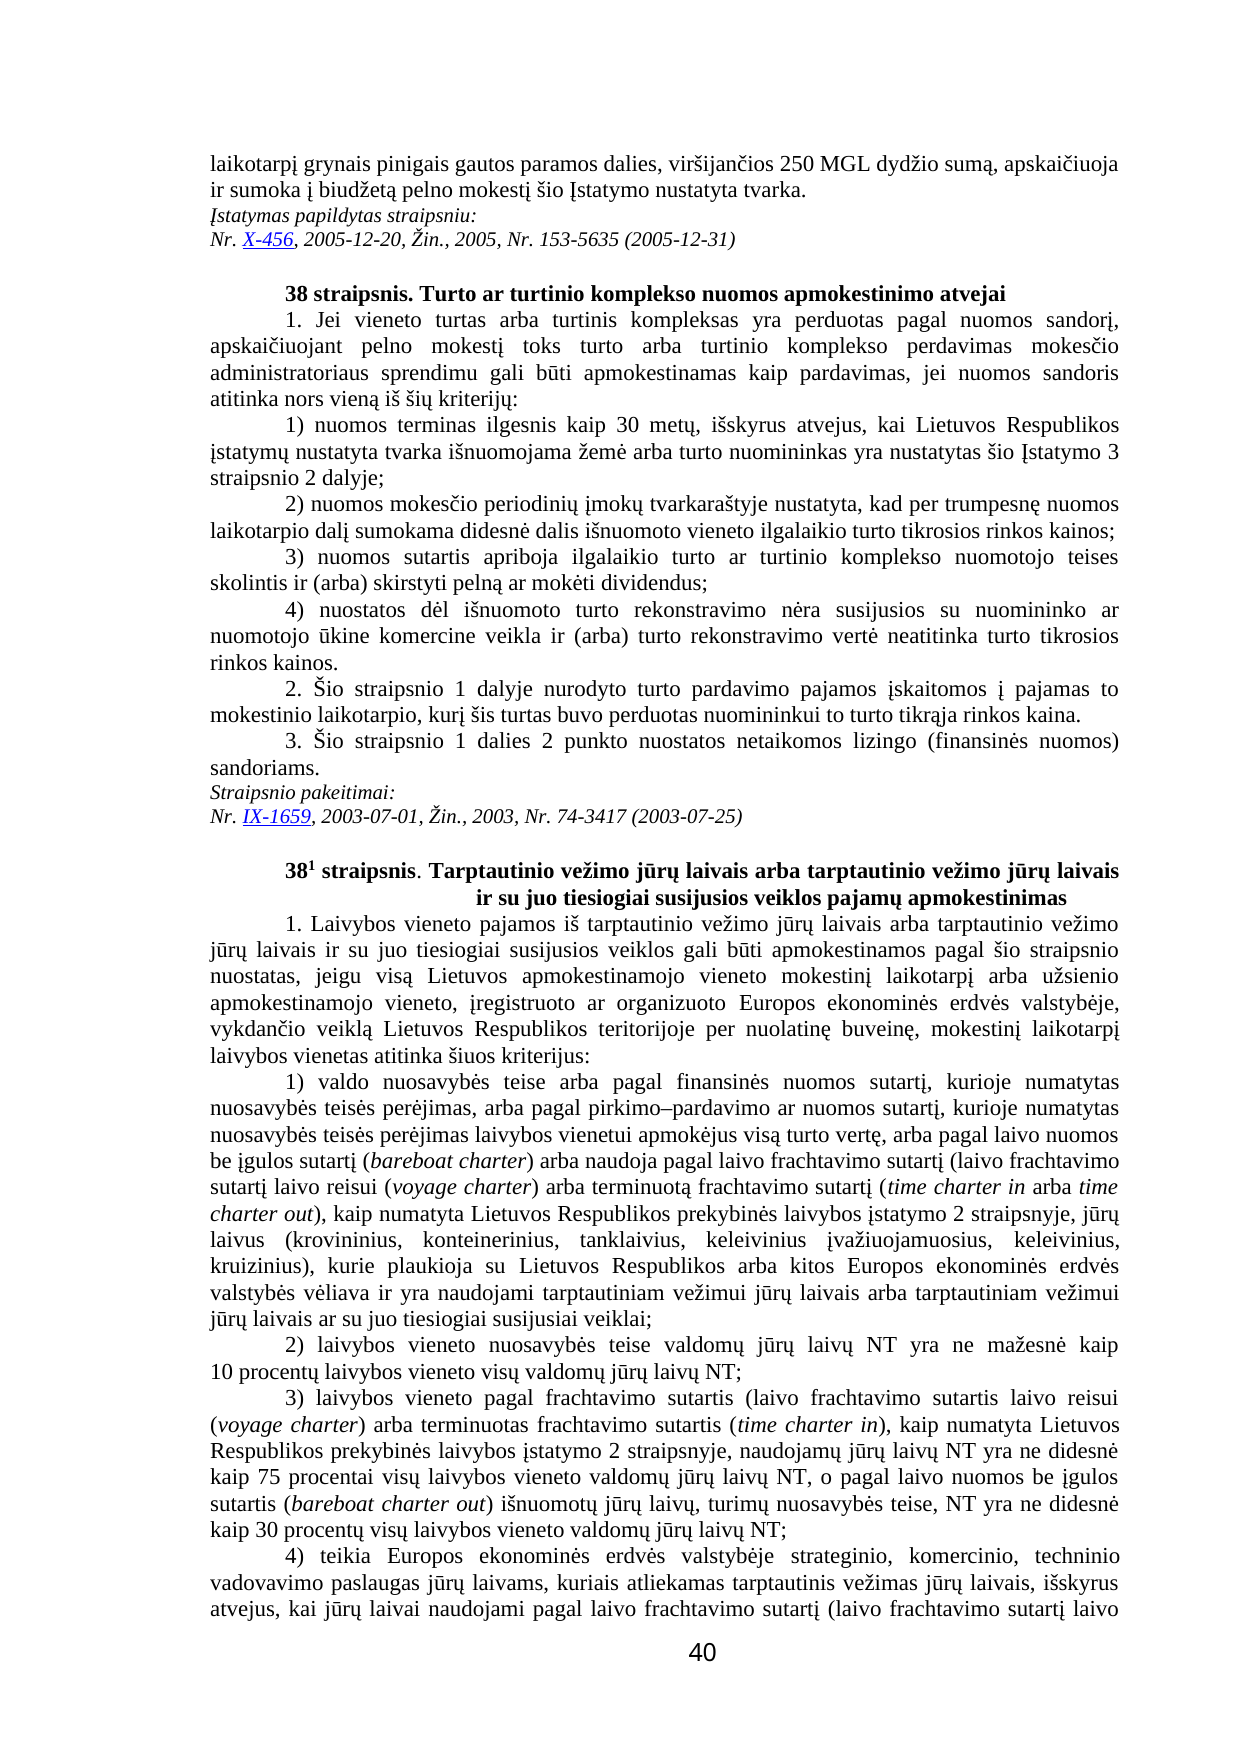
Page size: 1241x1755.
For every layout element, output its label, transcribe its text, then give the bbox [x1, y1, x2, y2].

text 3) nuomos sutartis apriboja ilgalaikio turto ar turtinio komplekso nuomotojo teises skolintis ir (arba) skirstyti pelną ar mokėti dividendus; [210, 543, 1120, 596]
text 1) nuomos terminas ilgesnis kaip 30 metų, išskyrus atvejus, kai Lietuvos Respublikos įstatymų nustatyta tvarka išnuomojama žemė arba turto nuomininkas yra nustatytas šio Įstatymo 3 straipsnio 2 dalyje; [210, 411, 1120, 490]
text Straipsnio pakeitimai: [210, 780, 1120, 804]
text 1. Laivybos vieneto pajamos iš tarptautinio vežimo jūrų laivais arba tarptautinio vežimo jūrų laivais ir su juo tiesiogiai susijusios veiklos gali būti apmokestinamos pagal šio straipsnio nuostatas, jeigu visą Lietuvos apmokestinamojo vieneto mokestinį laikotarpį arba užsienio apmokestinamojo vieneto, įregistruoto ar organizuoto Europos ekonominės erdvės valstybėje, vykdančio veiklą Lietuvos Respublikos teritorijoje per nuolatinę buveinę, mokestinį laikotarpį laivybos vienetas atitinka šiuos kriterijus: [210, 910, 1120, 1068]
text 1) valdo nuosavybės teise arba pagal finansinės nuomos sutartį, kurioje numatytas nuosavybės teisės perėjimas, arba pagal pirkimo–pardavimo ar nuomos sutartį, kurioje numatytas nuosavybės teisės perėjimas laivybos vienetui apmokėjus visą turto vertę, arba pagal laivo nuomos be įgulos sutartį (bareboat charter) arba naudoja pagal laivo frachtavimo sutartį (laivo frachtavimo sutartį laivo reisui (voyage charter) arba terminuotą frachtavimo sutartį (time charter in arba time charter out), kaip numatyta Lietuvos Respublikos prekybinės laivybos įstatymo 2 straipsnyje, jūrų laivus (krovininius, konteinerinius, tanklaivius, keleivinius įvažiuojamuosius, keleivinius, kruizinius), kurie plaukioja su Lietuvos Respublikos arba kitos Europos ekonominės erdvės valstybės vėliava ir yra naudojami tarptautiniam vežimui jūrų laivais arba tarptautiniam vežimui jūrų laivais ar su juo tiesiogiai susijusiai veiklai; [210, 1068, 1120, 1332]
text 381 straipsnis. Tarptautinio vežimo jūrų laivais arba tarptautinio vežimo jūrų laivais ir su juo tiesiogiai susijusios veiklos pajamų apmokestinimas [285, 857, 1120, 910]
text Įstatymas papildytas straipsniu: [210, 203, 1120, 227]
text Nr. IX-1659, 2003-07-01, Žin., 2003, Nr. 74-3417 (2003-07-25) [210, 804, 1120, 828]
text Nr. X-456, 2005-12-20, Žin., 2005, Nr. 153-5635 (2005-12-31) [210, 227, 1120, 251]
text 4) teikia Europos ekonominės erdvės valstybėje strateginio, komercinio, techninio vadovavimo paslaugas jūrų laivams, kuriais atliekamas tarptautinis vežimas jūrų laivais, išskyrus atvejus, kai jūrų laivai naudojami pagal laivo frachtavimo sutartį (laivo frachtavimo sutartį laivo [210, 1542, 1120, 1621]
text laikotarpį grynais pinigais gautos paramos dalies, viršijančios 250 MGL dydžio sumą, apskaičiuoja ir sumoka į biudžetą pelno mokestį šio Įstatymo nustatyta tvarka. [210, 150, 1120, 203]
text 4) nuostatos dėl išnuomoto turto rekonstravimo nėra susijusios su nuomininko ar nuomotojo ūkine komercine veikla ir (arba) turto rekonstravimo vertė neatitinka turto tikrosios rinkos kainos. [210, 596, 1120, 675]
text 38 straipsnis. Turto ar turtinio komplekso nuomos apmokestinimo atvejai [210, 279, 1120, 306]
text 2) laivybos vieneto nuosavybės teise valdomų jūrų laivų NT yra ne mažesnė kaip 10 procentų laivybos vieneto visų valdomų jūrų laivų NT; [210, 1332, 1120, 1384]
text 2) nuomos mokesčio periodinių įmokų tvarkaraštyje nustatyta, kad per trumpesnę nuomos laikotarpio dalį sumokama didesnė dalis išnuomoto vieneto ilgalaikio turto tikrosios rinkos kainos; [210, 490, 1120, 543]
text 1. Jei vieneto turtas arba turtinis kompleksas yra perduotas pagal nuomos sandorį, apskaičiuojant pelno mokestį toks turto arba turtinio komplekso perdavimas mokesčio administratoriaus sprendimu gali būti apmokestinamas kaip pardavimas, jei nuomos sandoris atitinka nors vieną iš šių kriterijų: [210, 306, 1120, 411]
text 3. Šio straipsnio 1 dalies 2 punkto nuostatos netaikomos lizingo (finansinės nuomos) sandoriams. [210, 728, 1120, 780]
text 2. Šio straipsnio 1 dalyje nurodyto turto pardavimo pajamos įskaitomos į pajamas to mokestinio laikotarpio, kurį šis turtas buvo perduotas nuomininkui to turto tikrąja rinkos kaina. [210, 675, 1120, 728]
text 3) laivybos vieneto pagal frachtavimo sutartis (laivo frachtavimo sutartis laivo reisui (voyage charter) arba terminuotas frachtavimo sutartis (time charter in), kaip numatyta Lietuvos Respublikos prekybinės laivybos įstatymo 2 straipsnyje, naudojamų jūrų laivų NT yra ne didesnė kaip 75 procentai visų laivybos vieneto valdomų jūrų laivų NT, o pagal laivo nuomos be įgulos sutartis (bareboat charter out) išnuomotų jūrų laivų, turimų nuosavybės teise, NT yra ne didesnė kaip 30 procentų visų laivybos vieneto valdomų jūrų laivų NT; [210, 1384, 1120, 1542]
